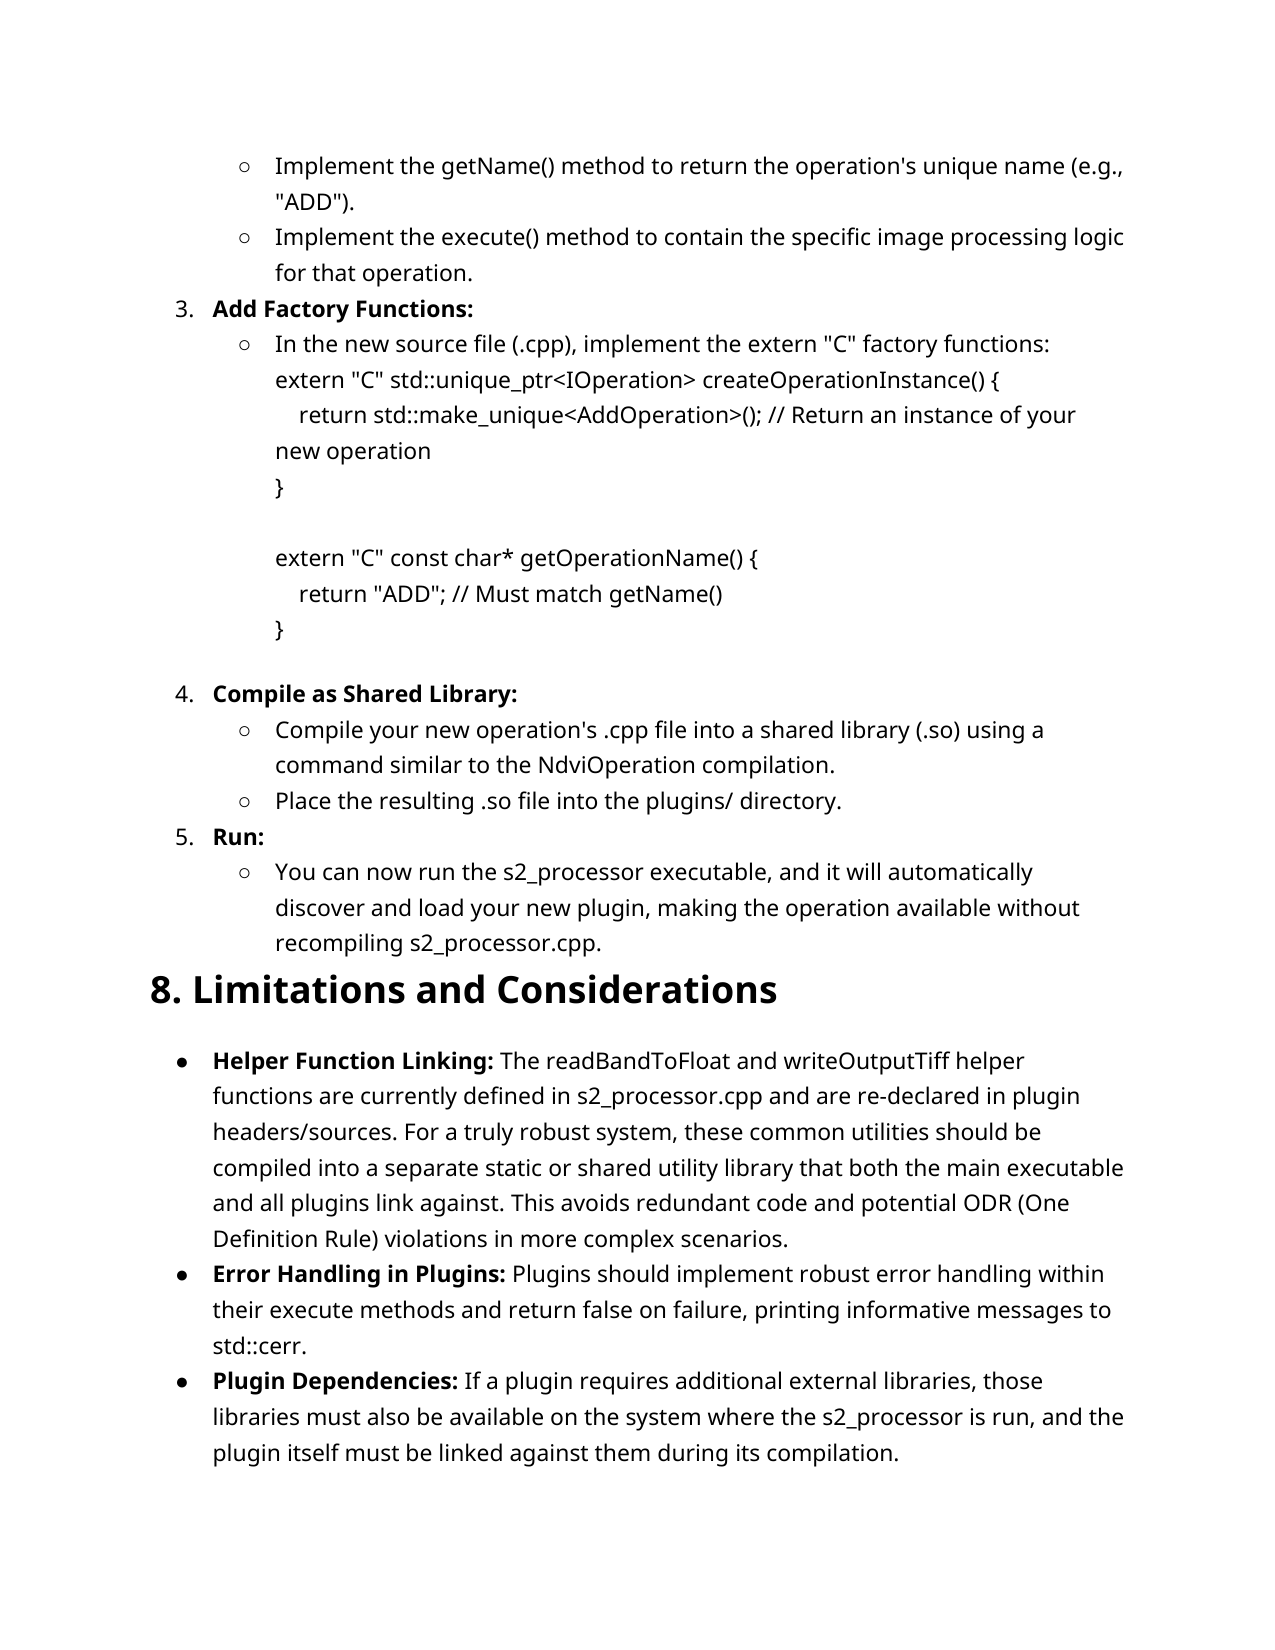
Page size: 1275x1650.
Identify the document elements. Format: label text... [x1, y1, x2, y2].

list Plugin Dependencies: If a plugin requires additional external libraries, those libraries must also be available on the system where the s2_processor is run, and the plugin itself must be linked against them during its compilation. [175, 1365, 1125, 1468]
list Helper Function Linking: The readBandToFloat and writeOutputTiff helper functions are currently defined in s2_processor.cpp and are re-declared in plugin headers/sources. For a truly robust system, these common utilities should be compiled into a separate static or shared utility library that both the main executable and all plugins link against. This avoids redundant code and potential ODR (One Definition Rule) violations in more complex scenarios. [175, 1044, 1125, 1254]
list Run: [175, 821, 1125, 852]
list Implement the getName() method to return the operation's unique name (e.g., "ADD"). [237, 150, 1125, 217]
list Compile your new operation's .cpp file into a shared library (.so) using a command similar to the NdviOperation compilation. [237, 714, 1125, 781]
list Compile as Shared Library: [175, 678, 1125, 709]
list Error Handling in Plugins: Plugins should implement robust error handling within their execute methods and return false on failure, printing informative messages to std::cerr. [175, 1258, 1125, 1361]
list You can now run the s2_processor executable, and it will automatically discover and load your new plugin, making the operation available without recompiling s2_processor.cpp. [237, 856, 1125, 959]
subtitle 8. Limitations and Considerations [150, 963, 1125, 1014]
list Place the resulting .so file into the plugins/ directory. [237, 785, 1125, 816]
list Implement the execute() method to contain the specific image processing logic for that operation. [237, 221, 1125, 288]
list Add Factory Functions: [175, 292, 1125, 324]
list In the new source file (.cpp), implement the extern "C" factory functions: extern "C" std::unique_ptr<IOperation> createOperationInstance() { return std::make_unique<AddOperation>(); // Return an instance of your new operation } extern "C" const char* getOperationName() { return "ADD"; // Must match getName() } [237, 328, 1125, 674]
